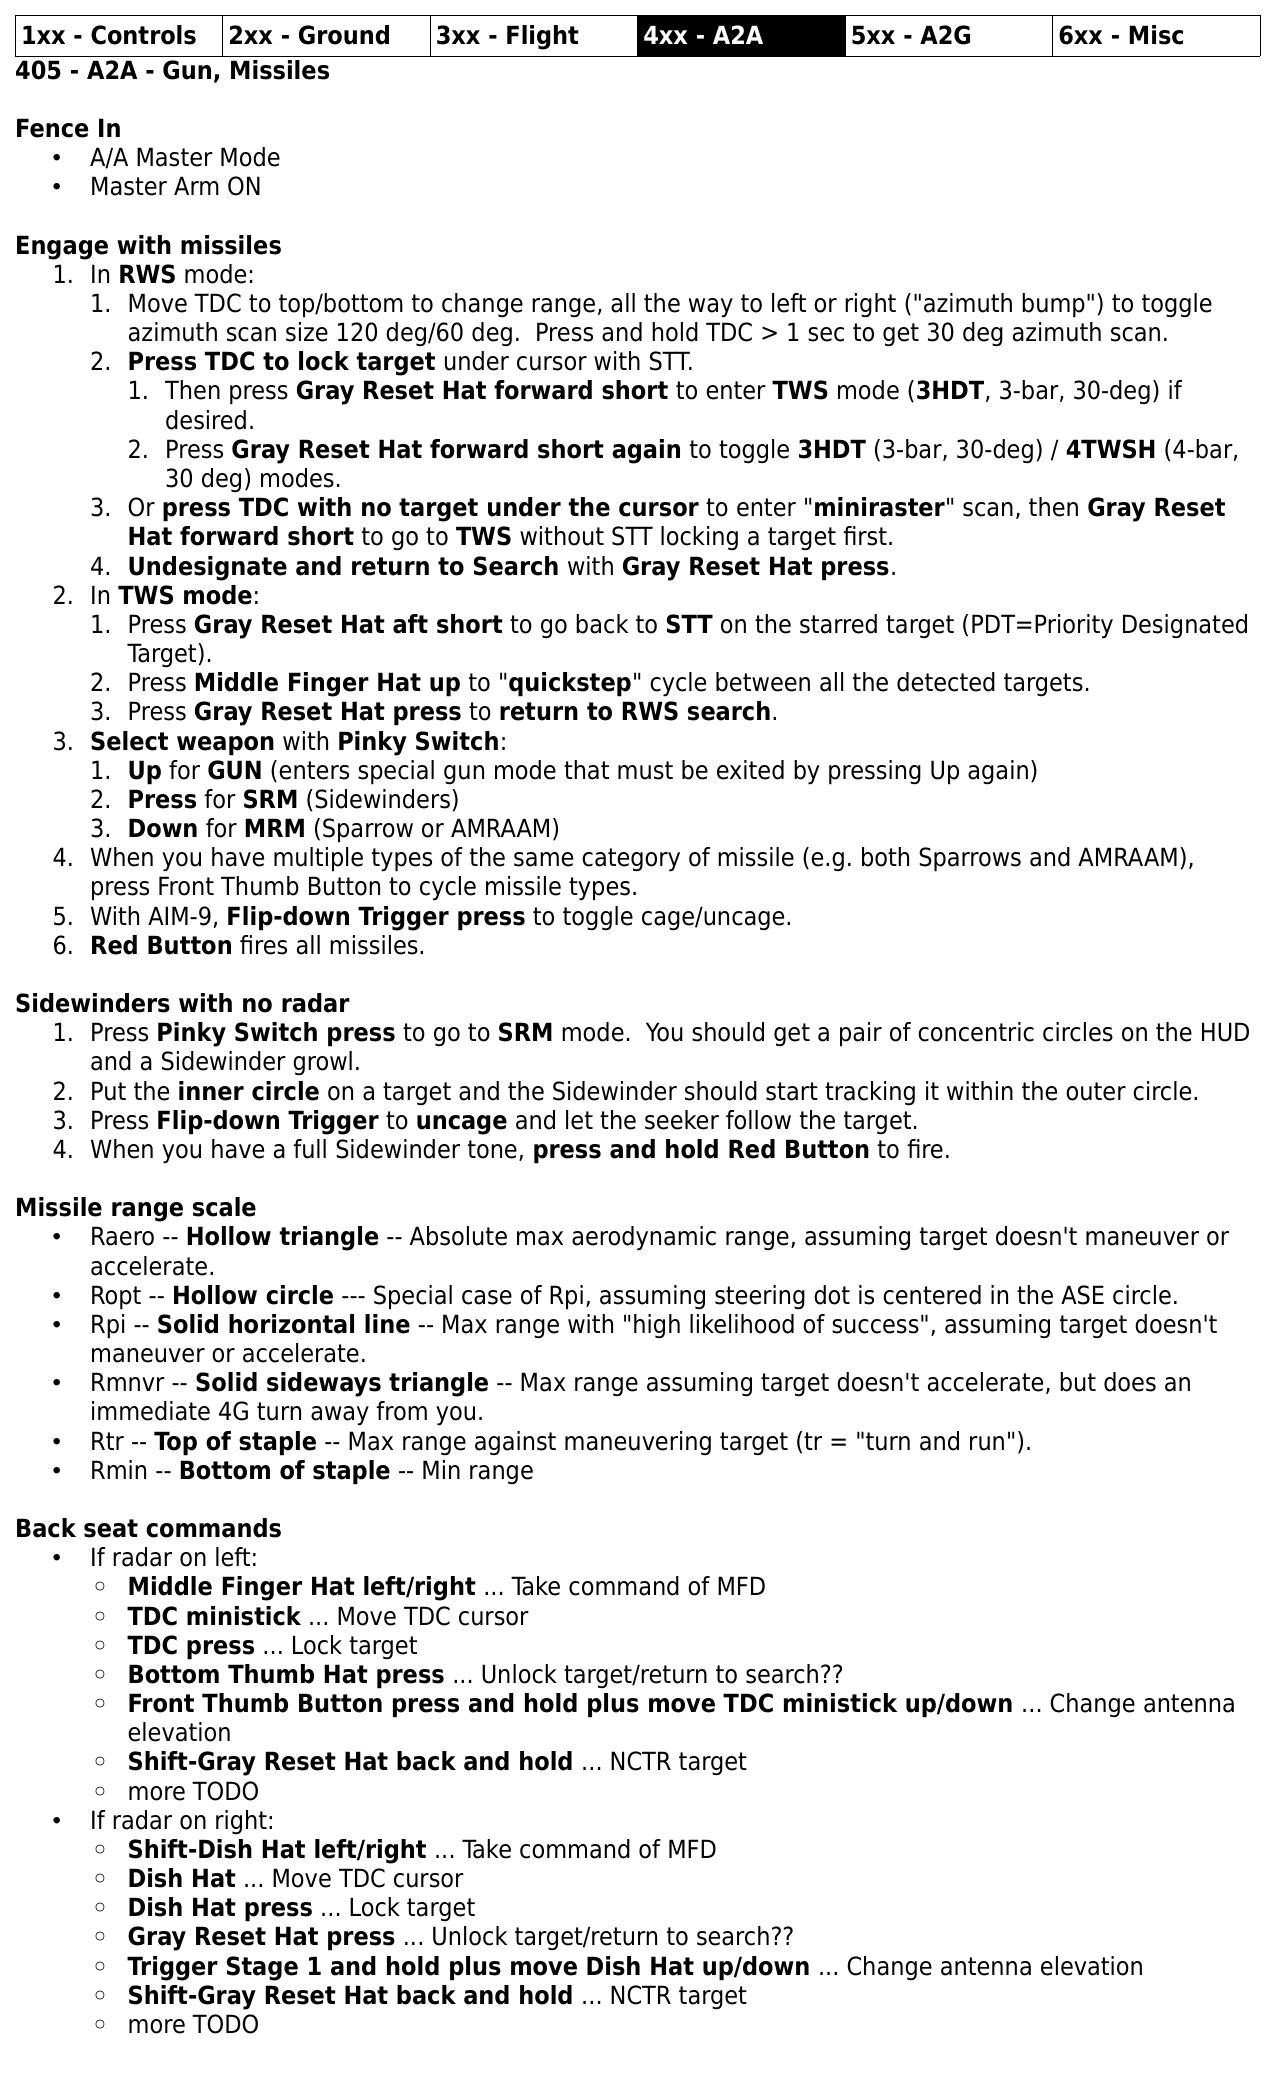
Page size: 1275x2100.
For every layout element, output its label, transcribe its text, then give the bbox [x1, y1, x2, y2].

text Back seat commands [15, 1514, 1260, 1543]
text 405 - A2A - Gun, Missiles [15, 57, 1260, 85]
table_header 1xx - Controls [16, 16, 222, 56]
list Press TDC to lock target under cursor with STT. [90, 347, 1260, 377]
list Gray Reset Hat press ... Unlock target/return to search?? [90, 1922, 1260, 1952]
list Dish Hat ... Move TDC cursor [90, 1864, 1260, 1893]
list Master Arm ON [52, 172, 1260, 202]
list Press Pinky Switch press to go to SRM mode. You should get a pair of concentric circles on the HUD and a Sidewinder growl. [52, 1018, 1260, 1077]
list Red Button fires all missiles. [52, 931, 1260, 960]
list Or press TDC with no target under the cursor to enter "miniraster" scan, then Gray Reset Hat forward short to go to TWS without STT locking a target first. [90, 493, 1260, 552]
list Put the inner circle on a target and the Sidewinder should start tracking it within the outer circle. [52, 1077, 1260, 1106]
list With AIM-9, Flip-down Trigger press to toggle cage/uncage. [52, 902, 1260, 931]
list Press Gray Reset Hat press to return to RWS search. [90, 697, 1260, 727]
list Raero -- Hollow triangle -- Absolute max aerodynamic range, assuming target doesn't maneuver or accelerate. [52, 1222, 1260, 1281]
list Shift-Dish Hat left/right ... Take command of MFD [90, 1835, 1260, 1864]
list TDC press ... Lock target [90, 1631, 1260, 1660]
list Rmin -- Bottom of staple -- Min range [52, 1456, 1260, 1485]
list Rpi -- Solid horizontal line -- Max range with "high likelihood of success", assuming target doesn't maneuver or accelerate. [52, 1310, 1260, 1368]
table_header 5xx - A2G [846, 16, 1052, 56]
list When you have a full Sidewinder tone, press and hold Red Button to fire. [52, 1135, 1260, 1164]
list Then press Gray Reset Hat forward short to enter TWS mode (3HDT, 3-bar, 30-deg) if desired. [127, 377, 1260, 435]
list In TWS mode: [52, 581, 1260, 610]
list Ropt -- Hollow circle --- Special case of Rpi, assuming steering dot is centered in the ASE circle. [52, 1281, 1260, 1310]
text Sidewinders with no radar [15, 989, 1260, 1018]
table_header 4xx - A2A [638, 16, 845, 56]
list Press Flip-down Trigger to uncage and let the seeker follow the target. [52, 1106, 1260, 1135]
text Missile range scale [15, 1193, 1260, 1222]
text Fence In [15, 114, 1260, 143]
list Select weapon with Pinky Switch: [52, 727, 1260, 756]
list When you have multiple types of the same category of missile (e.g. both Sparrows and AMRAAM), press Front Thumb Button to cycle missile types. [52, 843, 1260, 902]
list Press for SRM (Sidewinders) [90, 785, 1260, 814]
list In RWS mode: [52, 260, 1260, 289]
list Shift-Gray Reset Hat back and hold ... NCTR target [90, 1747, 1260, 1777]
list Undesignate and return to Search with Gray Reset Hat press. [90, 552, 1260, 581]
list Press Middle Finger Hat up to "quickstep" cycle between all the detected targets. [90, 668, 1260, 697]
list TDC ministick ... Move TDC cursor [90, 1602, 1260, 1631]
list Dish Hat press ... Lock target [90, 1893, 1260, 1922]
list Middle Finger Hat left/right ... Take command of MFD [90, 1572, 1260, 1602]
list more TODO [90, 2010, 1260, 2039]
list Bottom Thumb Hat press ... Unlock target/return to search?? [90, 1660, 1260, 1689]
list Shift-Gray Reset Hat back and hold ... NCTR target [90, 1981, 1260, 2010]
list Down for MRM (Sparrow or AMRAAM) [90, 814, 1260, 843]
list Rtr -- Top of staple -- Max range against maneuvering target (tr = "turn and run"). [52, 1427, 1260, 1456]
list Trigger Stage 1 and hold plus move Dish Hat up/down ... Change antenna elevation [90, 1952, 1260, 1981]
list Press Gray Reset Hat aft short to go back to STT on the starred target (PDT=Priority Designated Target). [90, 610, 1260, 668]
list If radar on right: [52, 1806, 1260, 1835]
list A/A Master Mode [52, 143, 1260, 172]
list If radar on left: [52, 1543, 1260, 1572]
table_header 6xx - Misc [1053, 16, 1260, 56]
list Move TDC to top/bottom to change range, all the way to left or right ("azimuth bump") to toggle azimuth scan size 120 deg/60 deg. Press and hold TDC > 1 sec to get 30 deg azimuth scan. [90, 289, 1260, 347]
list more TODO [90, 1777, 1260, 1806]
table_header 3xx - Flight [431, 16, 637, 56]
list Rmnvr -- Solid sideways triangle -- Max range assuming target doesn't accelerate, but does an immediate 4G turn away from you. [52, 1368, 1260, 1427]
list Front Thumb Button press and hold plus move TDC ministick up/down ... Change antenna elevation [90, 1689, 1260, 1747]
table_header 2xx - Ground [223, 16, 430, 56]
list Up for GUN (enters special gun mode that must be exited by pressing Up again) [90, 756, 1260, 785]
list Press Gray Reset Hat forward short again to toggle 3HDT (3-bar, 30-deg) / 4TWSH (4-bar, 30 deg) modes. [127, 435, 1260, 493]
text Engage with missiles [15, 231, 1260, 260]
